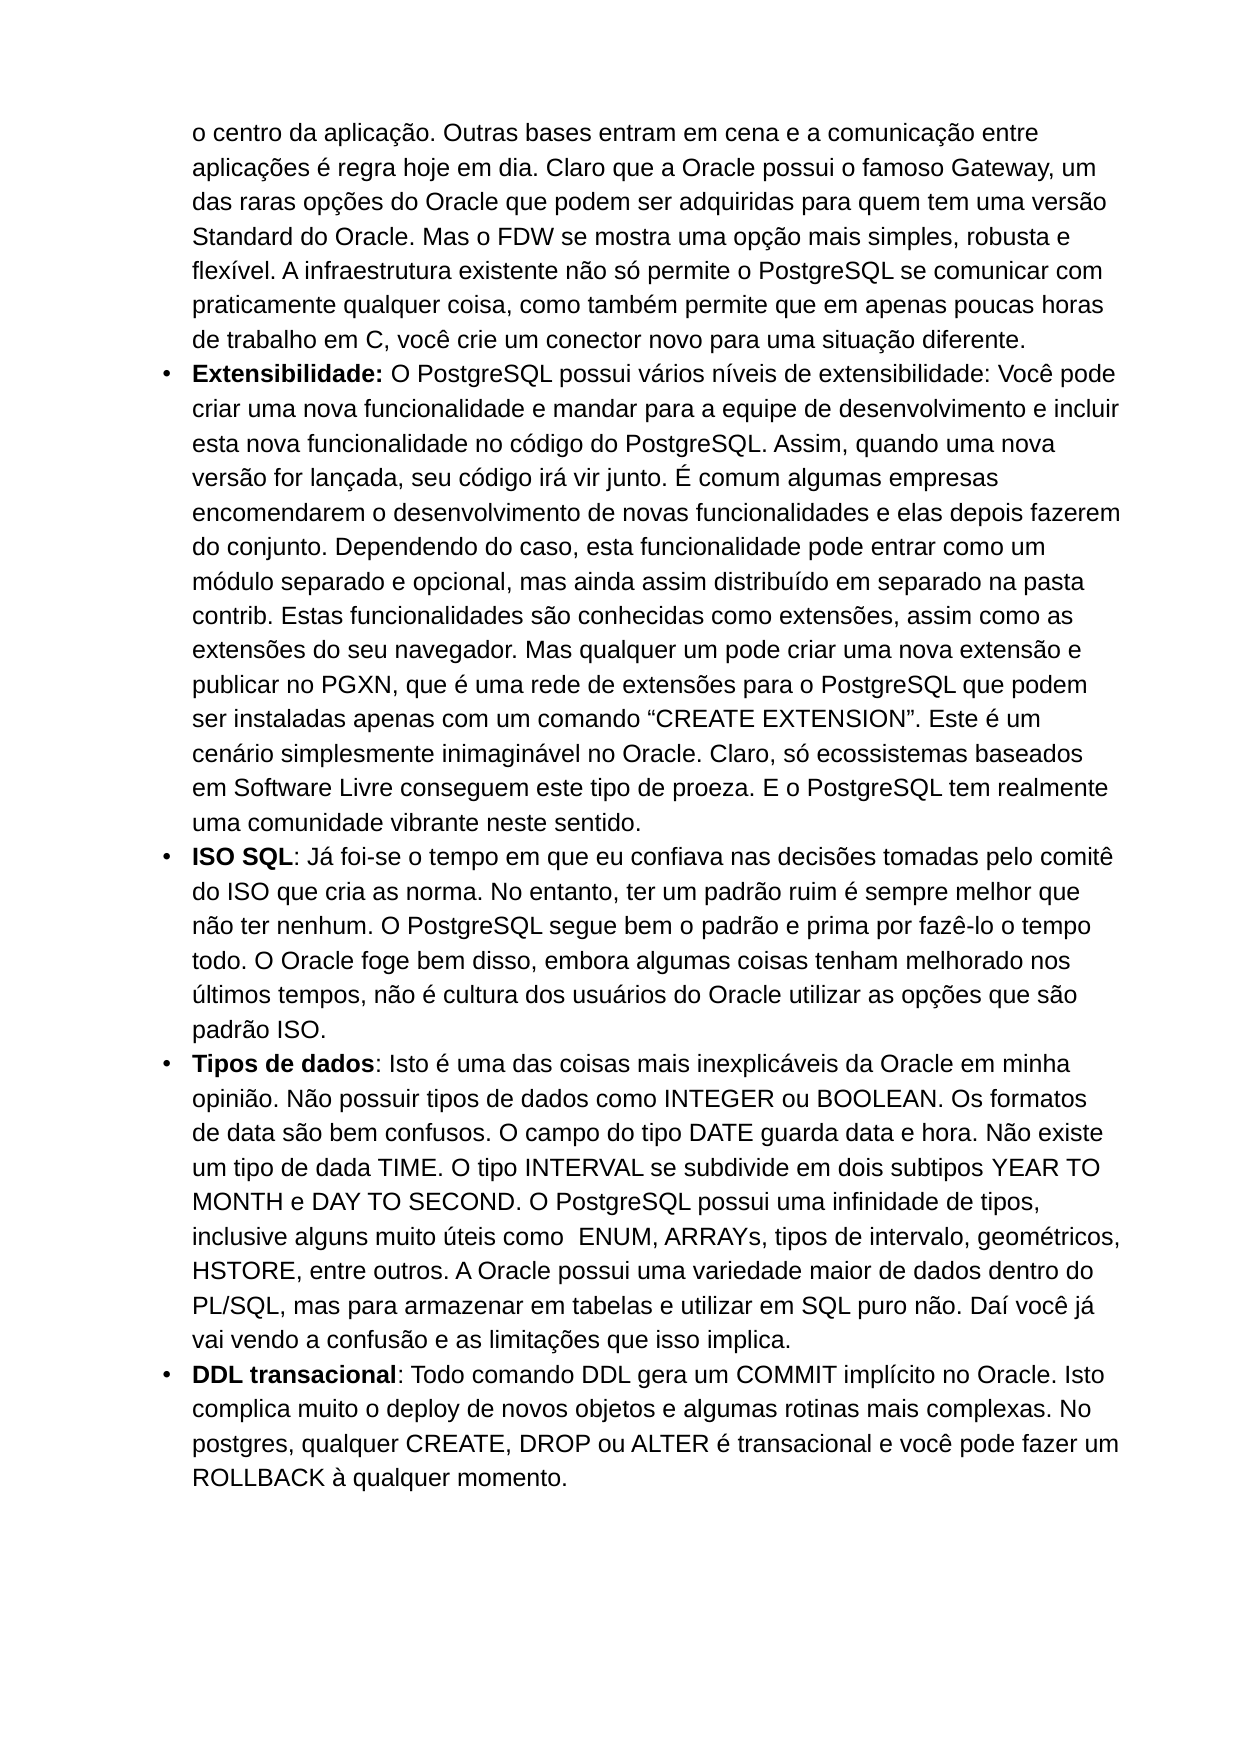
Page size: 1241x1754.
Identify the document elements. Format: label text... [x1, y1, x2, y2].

list Extensibilidade: O PostgreSQL possui vários níveis de extensibilidade: Você pode criar uma nova funcionalidade e mandar para a equipe de desenvolvimento e incluir esta nova funcionalidade no código do PostgreSQL. Assim, quando uma nova versão for lançada, seu código irá vir junto. É comum algumas empresas encomendarem o desenvolvimento de novas funcionalidades e elas depois fazerem do conjunto. Dependendo do caso, esta funcionalidade pode entrar como um módulo separado e opcional, mas ainda assim distribuído em separado na pasta contrib. Estas funcionalidades são conhecidas como extensões, assim como as extensões do seu navegador. Mas qualquer um pode criar uma nova extensão e publicar no PGXN, que é uma rede de extensões para o PostgreSQL que podem ser instaladas apenas com um comando “CREATE EXTENSION”. Este é um cenário simplesmente inimaginável no Oracle. Claro, só ecossistemas baseados em Software Livre conseguem este tipo de proeza. E o PostgreSQL tem realmente uma comunidade vibrante neste sentido. [162, 359, 1122, 837]
list DDL transacional: Todo comando DDL gera um COMMIT implícito no Oracle. Isto complica muito o deploy de novos objetos e algumas rotinas mais complexas. No postgres, qualquer CREATE, DROP ou ALTER é transacional e você pode fazer um ROLLBACK à qualquer momento. [162, 1360, 1122, 1492]
list Tipos de dados: Isto é uma das coisas mais inexplicáveis da Oracle em minha opinião. Não possuir tipos de dados como INTEGER ou BOOLEAN. Os formatos de data são bem confusos. O campo do tipo DATE guarda data e hora. Não existe um tipo de dada TIME. O tipo INTERVAL se subdivide em dois subtipos YEAR TO MONTH e DAY TO SECOND. O PostgreSQL possui uma infinidade de tipos, inclusive alguns muito úteis como ENUM, ARRAYs, tipos de intervalo, geométricos, HSTORE, entre outros. A Oracle possui uma variedade maior de dados dentro do PL/SQL, mas para armazenar em tabelas e utilizar em SQL puro não. Daí você já vai vendo a confusão e as limitações que isso implica. [162, 1049, 1122, 1354]
list ISO SQL: Já foi-se o tempo em que eu confiava nas decisões tomadas pelo comitê do ISO que cria as norma. No entanto, ter um padrão ruim é sempre melhor que não ter nenhum. O PostgreSQL segue bem o padrão e prima por fazê-lo o tempo todo. O Oracle foge bem disso, embora algumas coisas tenham melhorado nos últimos tempos, não é cultura dos usuários do Oracle utilizar as opções que são padrão ISO. [162, 842, 1122, 1043]
list o centro da aplicação. Outras bases entram em cena e a comunicação entre aplicações é regra hoje em dia. Claro que a Oracle possui o famoso Gateway, um das raras opções do Oracle que podem ser adquiridas para quem tem uma versão Standard do Oracle. Mas o FDW se mostra uma opção mais simples, robusta e flexível. A infraestrutura existente não só permite o PostgreSQL se comunicar com praticamente qualquer coisa, como também permite que em apenas poucas horas de trabalho em C, você crie um conector novo para uma situação diferente. [162, 118, 1122, 354]
